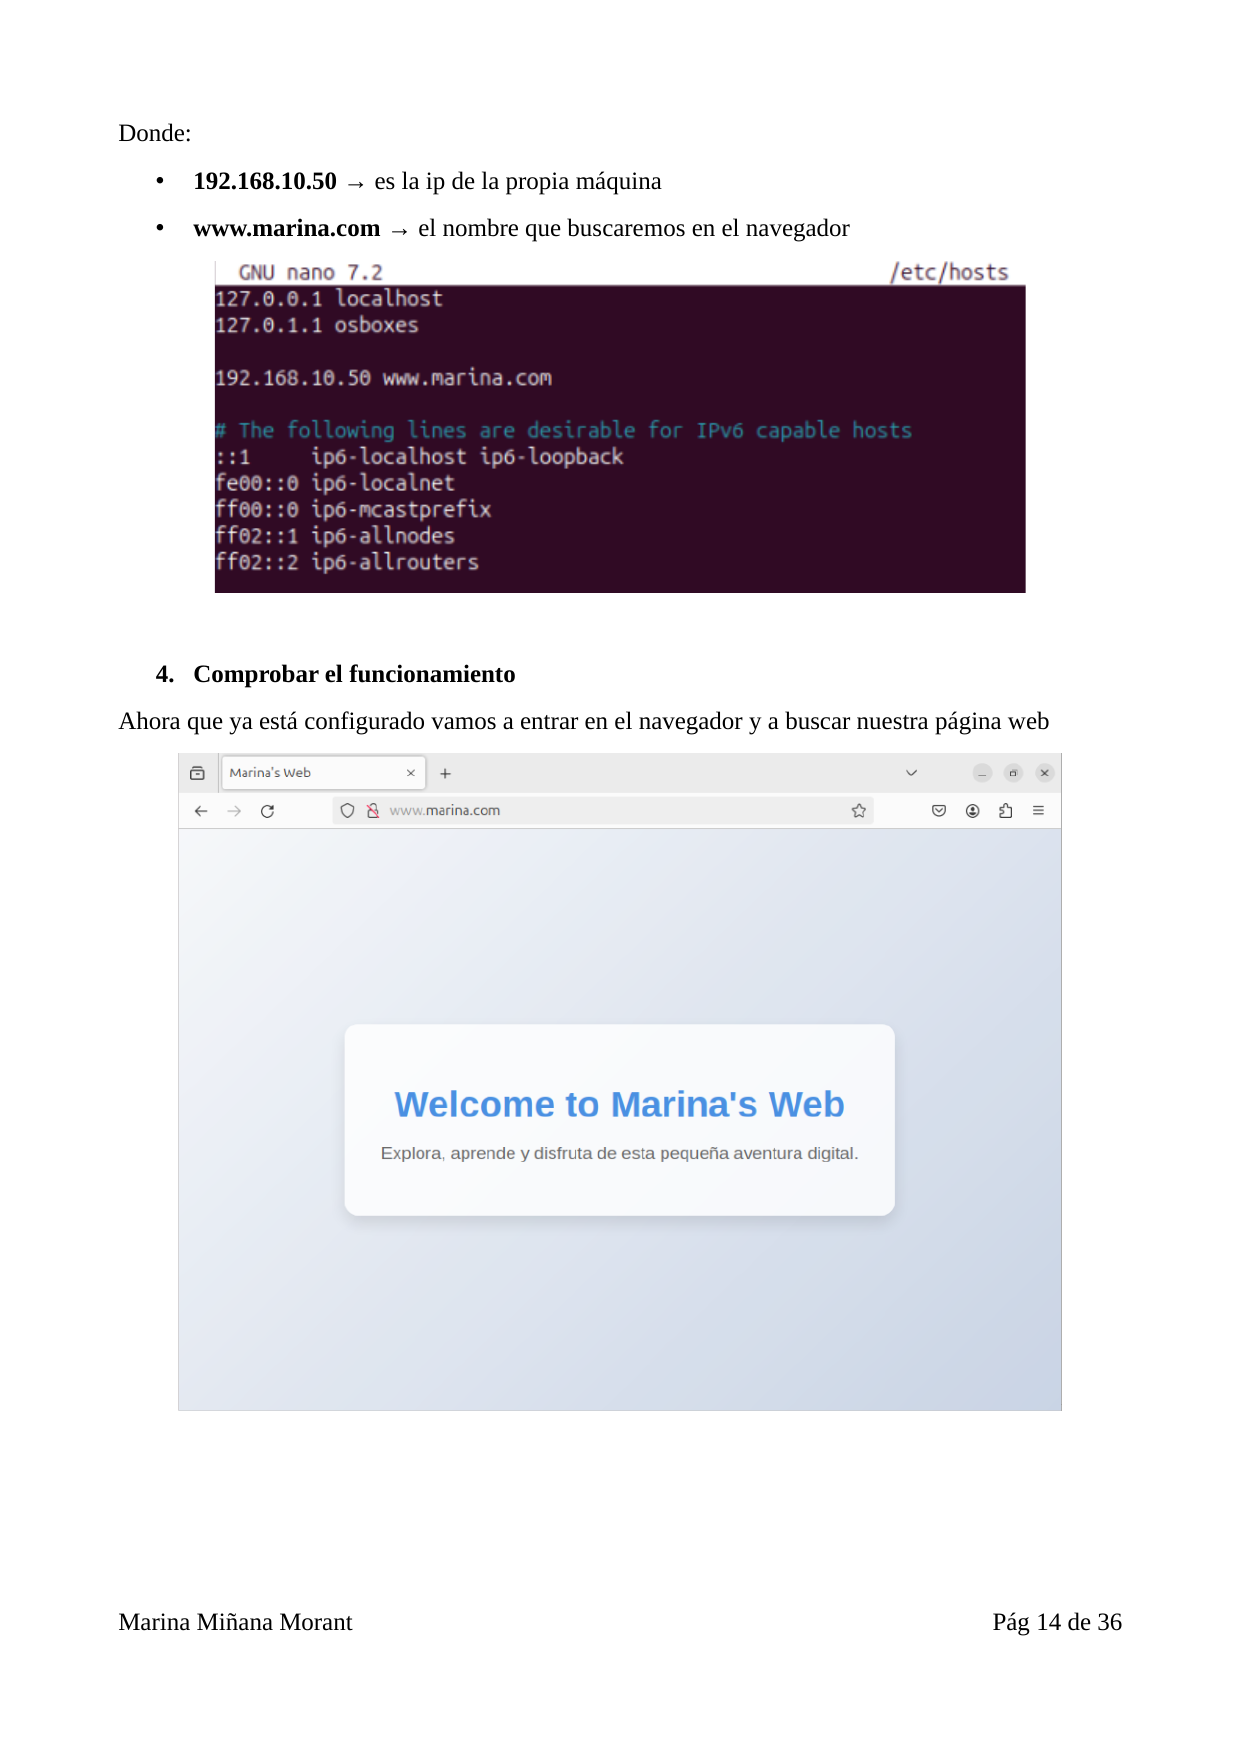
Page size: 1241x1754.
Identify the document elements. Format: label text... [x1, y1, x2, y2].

list 192.168.10.50 → es la ip de la propia máquina [156, 166, 1122, 194]
list Comprobar el funcionamiento [156, 659, 1122, 687]
picture [214, 261, 1026, 593]
list www.marina.com → el nombre que buscaremos en el navegador [156, 213, 1122, 242]
text Ahora que ya está configurado vamos a entrar en el navegador y a buscar nuestra página web [118, 706, 1122, 735]
picture [178, 753, 1062, 1411]
text Donde: [118, 118, 1122, 147]
